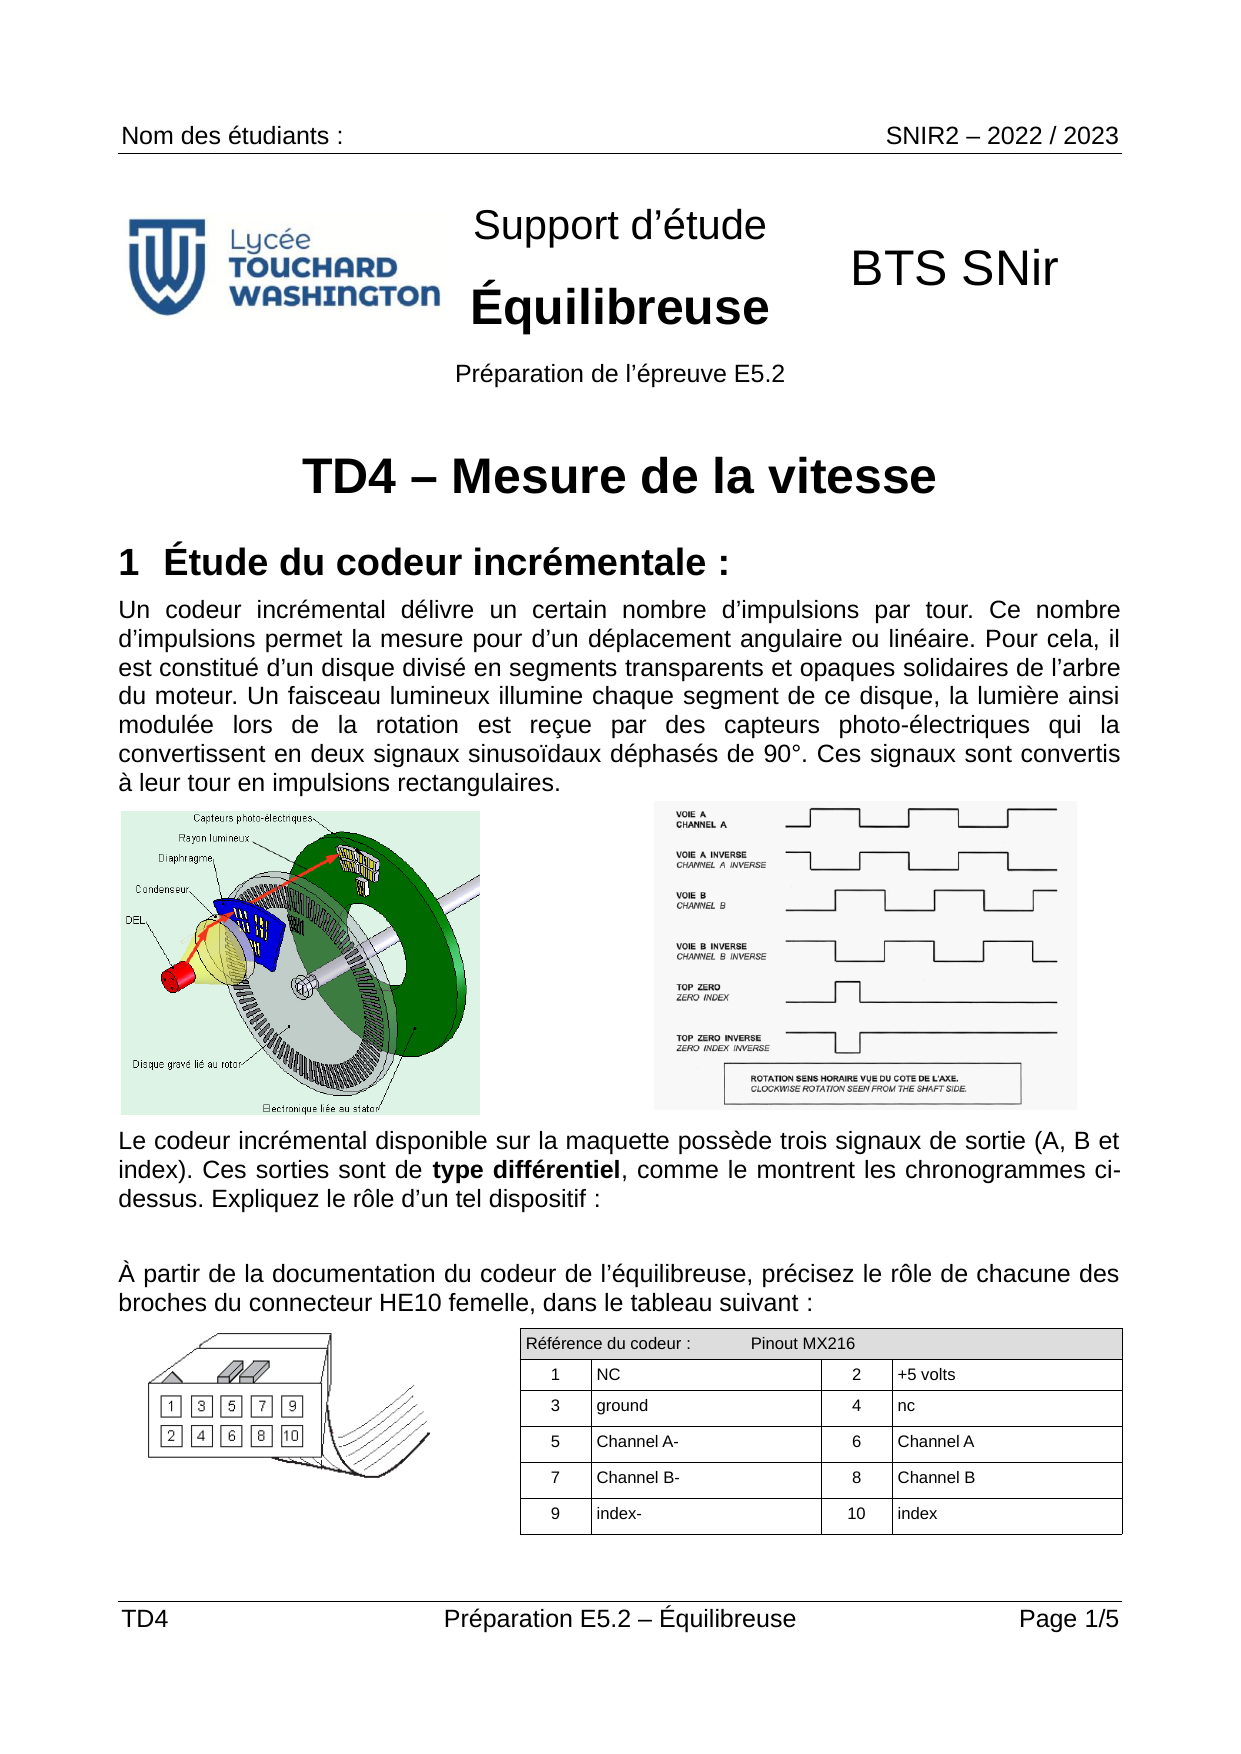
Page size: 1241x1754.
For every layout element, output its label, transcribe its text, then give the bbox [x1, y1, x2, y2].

table_cell 7 [521, 1463, 591, 1498]
table_cell NC [592, 1360, 821, 1389]
picture [653, 801, 1078, 1110]
table_cell 5 [521, 1427, 591, 1462]
table_cell +5 volts [893, 1360, 1122, 1389]
table_cell 9 [521, 1499, 591, 1534]
table_cell 1 [521, 1360, 591, 1389]
text Un codeur incrémental délivre un certain nombre d’impulsions par tour. Ce nombre d’impulsions permet la mesure pour d’un déplacement angulaire ou linéaire. Pour cela, il est constitué d’un disque divisé en segments transparents et opaques solidaires de l’arbre du moteur. Un faisceau lumineux illumine chaque segment de ce disque, la lumière ainsi modulée lors de la rotation est reçue par des capteurs photo-électriques qui la convertissent en deux signaux sinusoïdaux déphasés de 90°. Ces signaux sont convertis à leur tour en impulsions rectangulaires. [118, 595, 1122, 796]
table_header Référence du codeur : Pinout MX216 [521, 1329, 1122, 1359]
table_cell 8 [822, 1463, 892, 1498]
title TD4 – Mesure de la vitesse [118, 447, 1122, 504]
table_cell index [893, 1499, 1122, 1534]
table_header [118, 182, 453, 353]
table_cell Channel A [893, 1427, 1122, 1462]
table_cell index- [592, 1499, 821, 1534]
table_header Support d’étude Équilibreuse [453, 182, 787, 353]
picture [123, 212, 447, 319]
table_cell Préparation de l’épreuve E5.2 [118, 353, 1122, 393]
table_cell ground [592, 1391, 821, 1426]
picture [147, 1333, 451, 1480]
table_cell Channel B [893, 1463, 1122, 1498]
text Le codeur incrémental disponible sur la maquette possède trois signaux de sortie (A, B et index). Ces sorties sont de type différentiel, comme le montrent les chronogrammes ci-dessus. Expliquez le rôle d’un tel dispositif : [118, 808, 1122, 1212]
text À partir de la documentation du codeur de l’équilibreuse, précisez le rôle de chacune des broches du connecteur HE10 femelle, dans le tableau suivant : [118, 1259, 1122, 1316]
table_cell 10 [822, 1499, 892, 1534]
table_cell Channel A- [592, 1427, 821, 1462]
picture [120, 811, 480, 1115]
subtitle Étude du codeur incrémentale : [118, 540, 1122, 583]
table_cell nc [893, 1391, 1122, 1426]
table_cell Channel B- [592, 1463, 821, 1498]
table_cell 3 [521, 1391, 591, 1426]
table_cell 2 [822, 1360, 892, 1389]
table_cell 6 [822, 1427, 892, 1462]
table_header BTS SNir [788, 182, 1122, 353]
table_cell 4 [822, 1391, 892, 1426]
